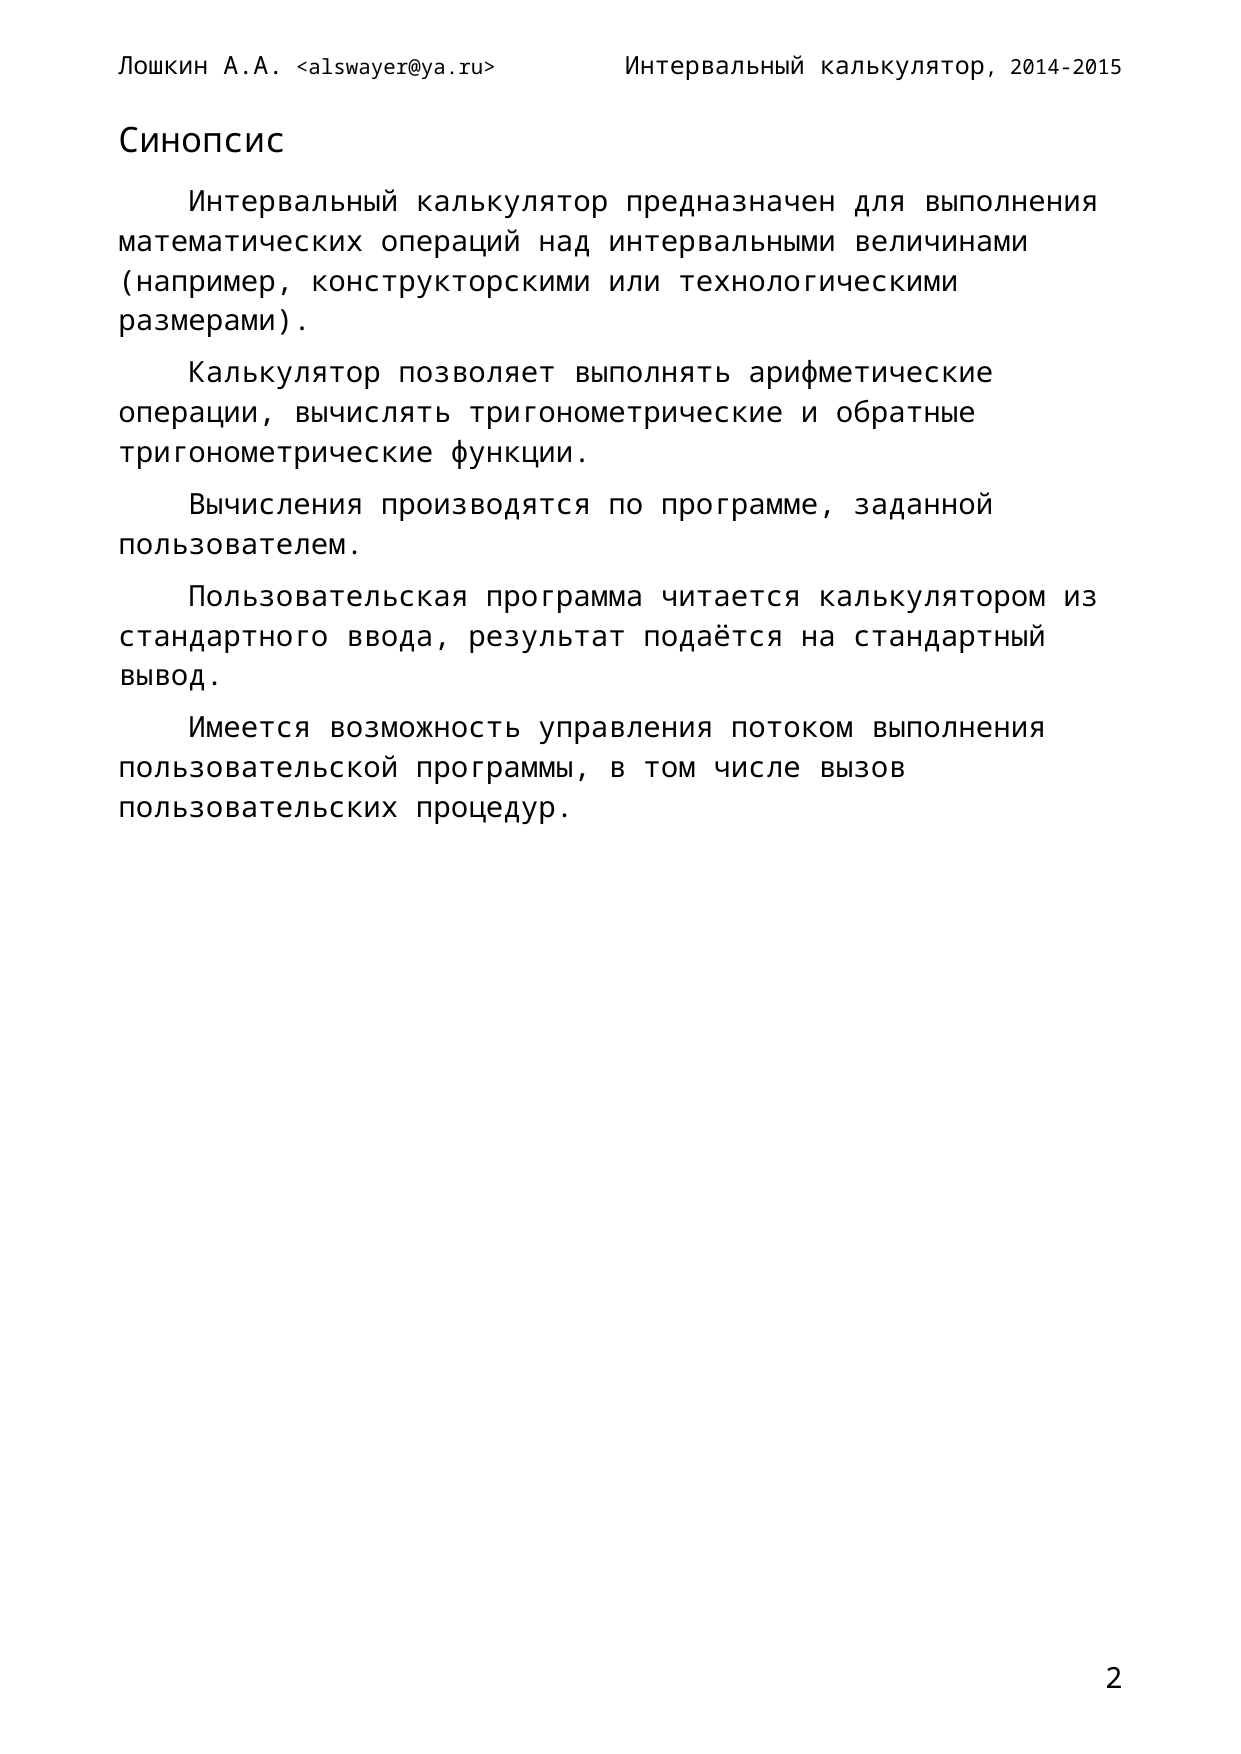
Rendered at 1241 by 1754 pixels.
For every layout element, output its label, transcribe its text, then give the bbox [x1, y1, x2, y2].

text Вычисления производятся по программе, заданной пользователем. [118, 483, 1122, 563]
text Имеется возможность управления потоком выполнения пользовательской программы, в том числе вызов пользовательских процедур. [118, 707, 1122, 826]
text Пользовательская программа читается калькулятором из стандартного ввода, результат подаётся на стандартный вывод. [118, 575, 1122, 694]
subtitle Синопсис [118, 115, 1122, 163]
text Интервальный калькулятор предназначен для выполнения математических операций над интервальными величинами (например, конструкторскими или технологическими размерами). [118, 180, 1122, 339]
text Калькулятор позволяет выполнять арифметические операции, вычислять тригонометрические и обратные тригонометрические функции. [118, 352, 1122, 471]
